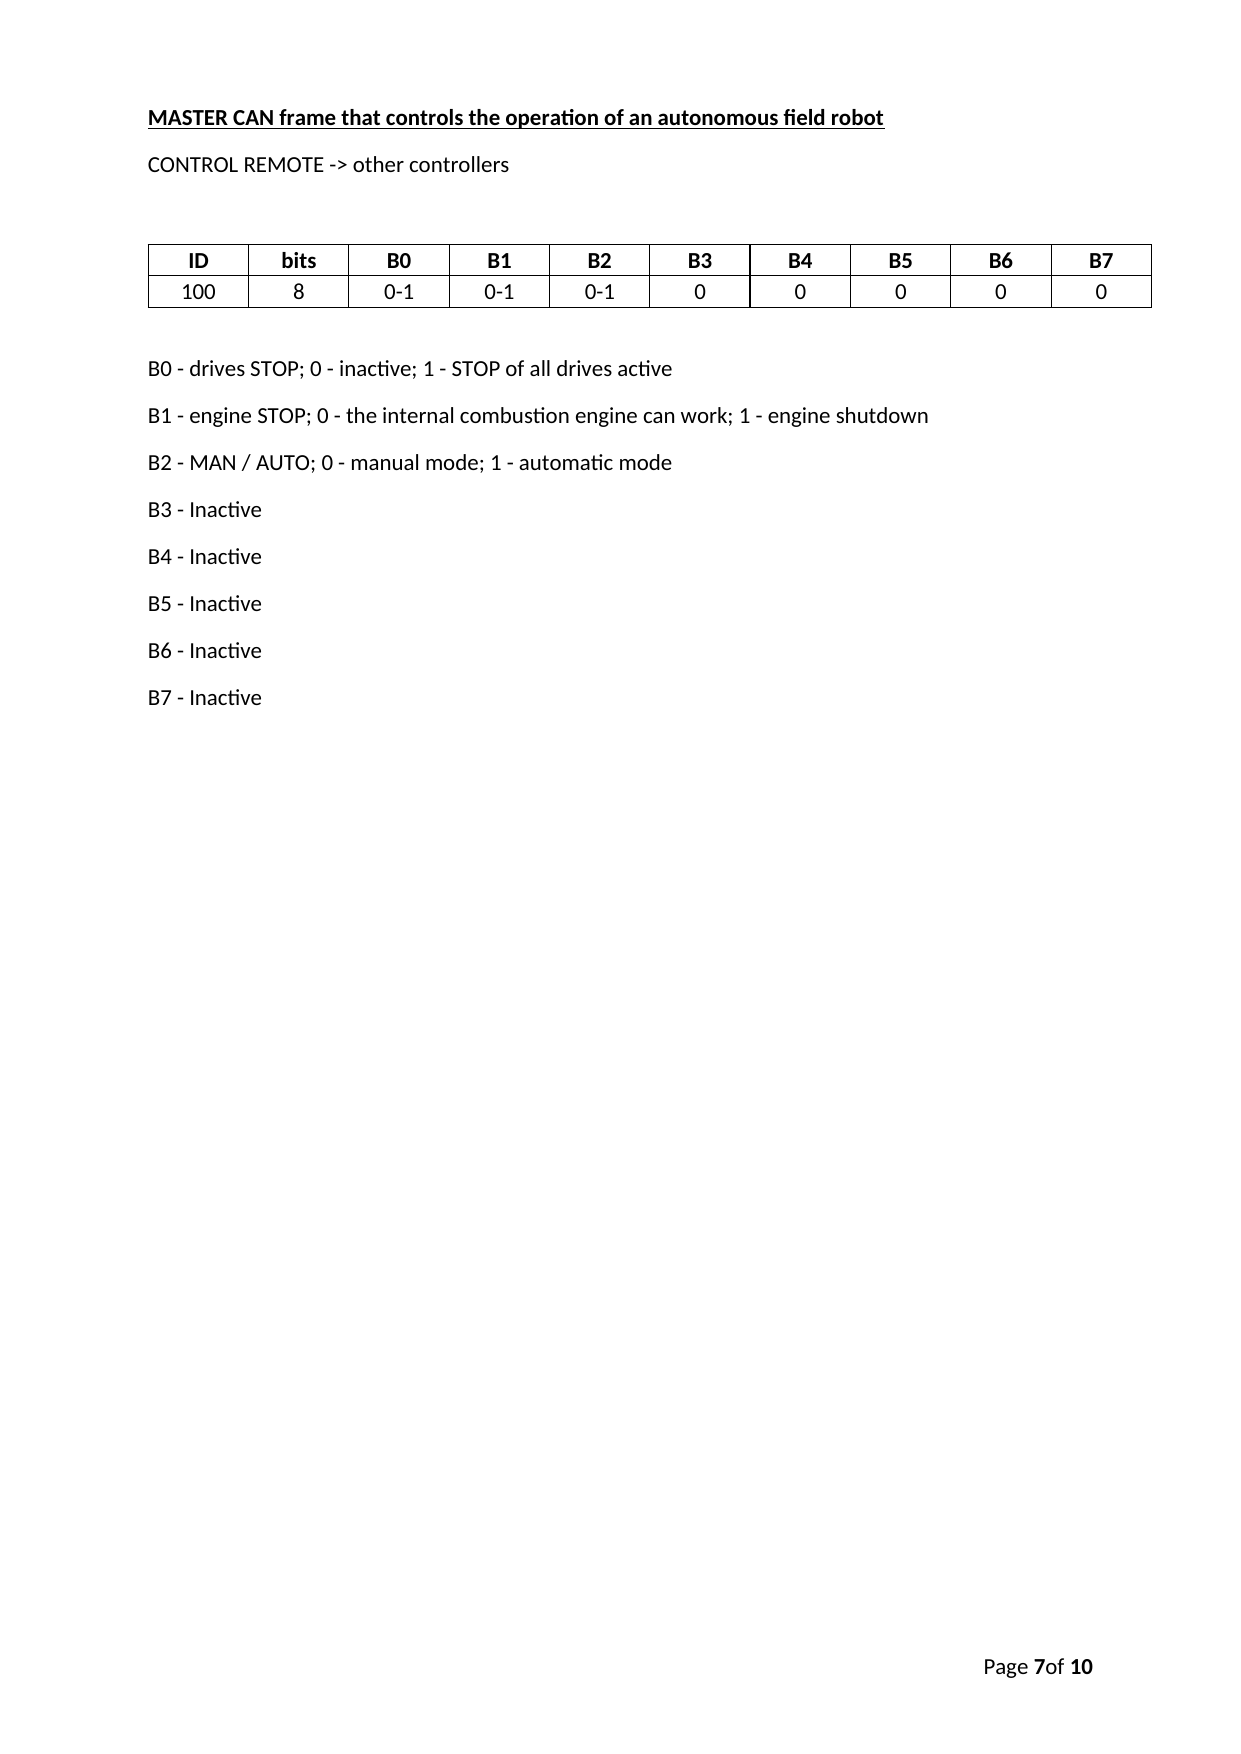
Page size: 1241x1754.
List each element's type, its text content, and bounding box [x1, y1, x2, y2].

table_header B5 [851, 245, 950, 275]
text B4 - Inactive [148, 542, 1093, 570]
text B0 - drives STOP; 0 - inactive; 1 - STOP of all drives active [148, 354, 1093, 382]
table_header B1 [450, 245, 549, 275]
table_cell 0 [751, 276, 850, 307]
table_cell 0 [650, 276, 749, 307]
text B1 - engine STOP; 0 - the internal combustion engine can work; 1 - engine shutdown [148, 401, 1093, 429]
text MASTER CAN frame that controls the operation of an autonomous field robot [148, 103, 1093, 131]
table_header bits [249, 245, 348, 275]
table_header B3 [650, 245, 749, 275]
text B2 - MAN / AUTO; 0 - manual mode; 1 - automatic mode [148, 448, 1093, 476]
table_cell 0 [951, 276, 1051, 307]
text B6 - Inactive [148, 636, 1093, 664]
table_header B6 [951, 245, 1051, 275]
table_header B2 [550, 245, 649, 275]
table_header B0 [349, 245, 449, 275]
table_cell 0 [1052, 276, 1151, 307]
table_cell 100 [149, 276, 248, 307]
text CONTROL REMOTE -> other controllers [148, 150, 1093, 178]
table_cell 0-1 [550, 276, 649, 307]
table_header B4 [751, 245, 850, 275]
table_cell 0 [851, 276, 950, 307]
table_cell 8 [249, 276, 348, 307]
table_header B7 [1052, 245, 1151, 275]
text B3 - Inactive [148, 495, 1093, 523]
text B5 - Inactive [148, 589, 1093, 617]
text B7 - Inactive [148, 683, 1093, 711]
table_header ID [149, 245, 248, 275]
table_cell 0-1 [450, 276, 549, 307]
table_cell 0-1 [349, 276, 449, 307]
